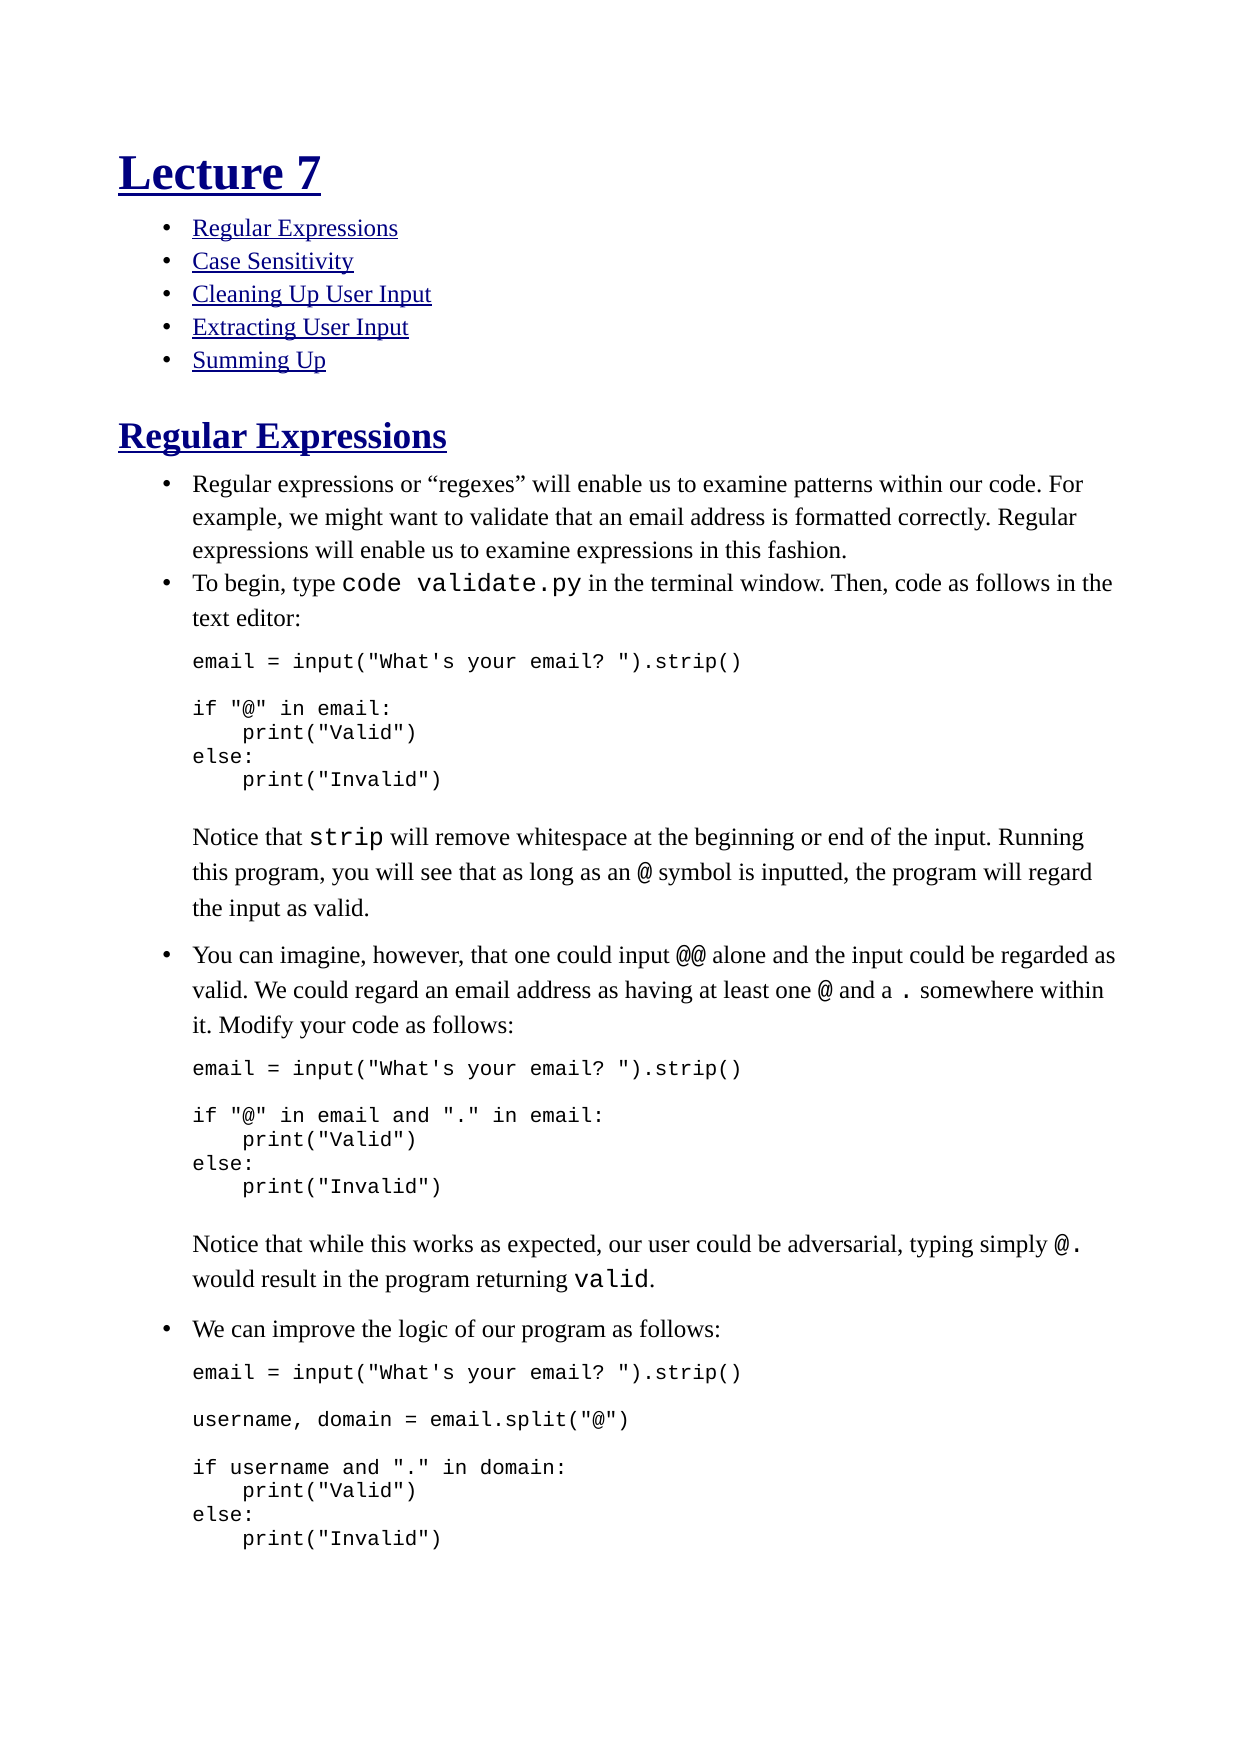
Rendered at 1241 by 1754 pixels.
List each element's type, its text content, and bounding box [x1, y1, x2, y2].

list print("Invalid") [162, 1176, 1122, 1200]
list if "@" in email and "." in email: [162, 1105, 1122, 1129]
list else: [162, 1153, 1122, 1176]
list if username and "." in domain: [162, 1457, 1122, 1480]
list print("Valid") [162, 722, 1122, 746]
list Cleaning Up User Input [162, 279, 1122, 308]
list Regular Expressions [162, 213, 1122, 242]
list We can improve the logic of our program as follows: [162, 1314, 1122, 1343]
list You can imagine, however, that one could input @@ alone and the input could be regarded as valid. We could regard an email address as having at least one @ and a . somewhere within it. Modify your code as follows: [162, 940, 1122, 1039]
subtitle Lecture 7 [118, 143, 1122, 201]
list Case Sensitivity [162, 246, 1122, 275]
list Notice that strip will remove whitespace at the beginning or end of the input. Running this program, you will see that as long as an @ symbol is inputted, the program will regard the input as valid. [162, 822, 1122, 921]
list else: [162, 1504, 1122, 1528]
list Extracting User Input [162, 312, 1122, 341]
list if "@" in email: [162, 698, 1122, 722]
list Regular expressions or “regexes” will enable us to examine patterns within our code. For example, we might want to validate that an email address is formatted correctly. Regular expressions will enable us to examine expressions in this fashion. [162, 469, 1122, 564]
list username, domain = email.split("@") [162, 1409, 1122, 1433]
subtitle Regular Expressions [118, 414, 1122, 457]
list email = input("What's your email? ").strip() [162, 651, 1122, 675]
list Summing Up [162, 345, 1122, 374]
list email = input("What's your email? ").strip() [162, 1362, 1122, 1386]
list print("Valid") [162, 1480, 1122, 1504]
list print("Invalid") [162, 1528, 1122, 1551]
list To begin, type code validate.py in the terminal window. Then, code as follows in the text editor: [162, 568, 1122, 632]
list print("Invalid") [162, 769, 1122, 793]
list Notice that while this works as expected, our user could be adversarial, typing simply @. would result in the program returning valid. [162, 1229, 1122, 1295]
list print("Valid") [162, 1129, 1122, 1153]
list else: [162, 746, 1122, 769]
list email = input("What's your email? ").strip() [162, 1058, 1122, 1082]
